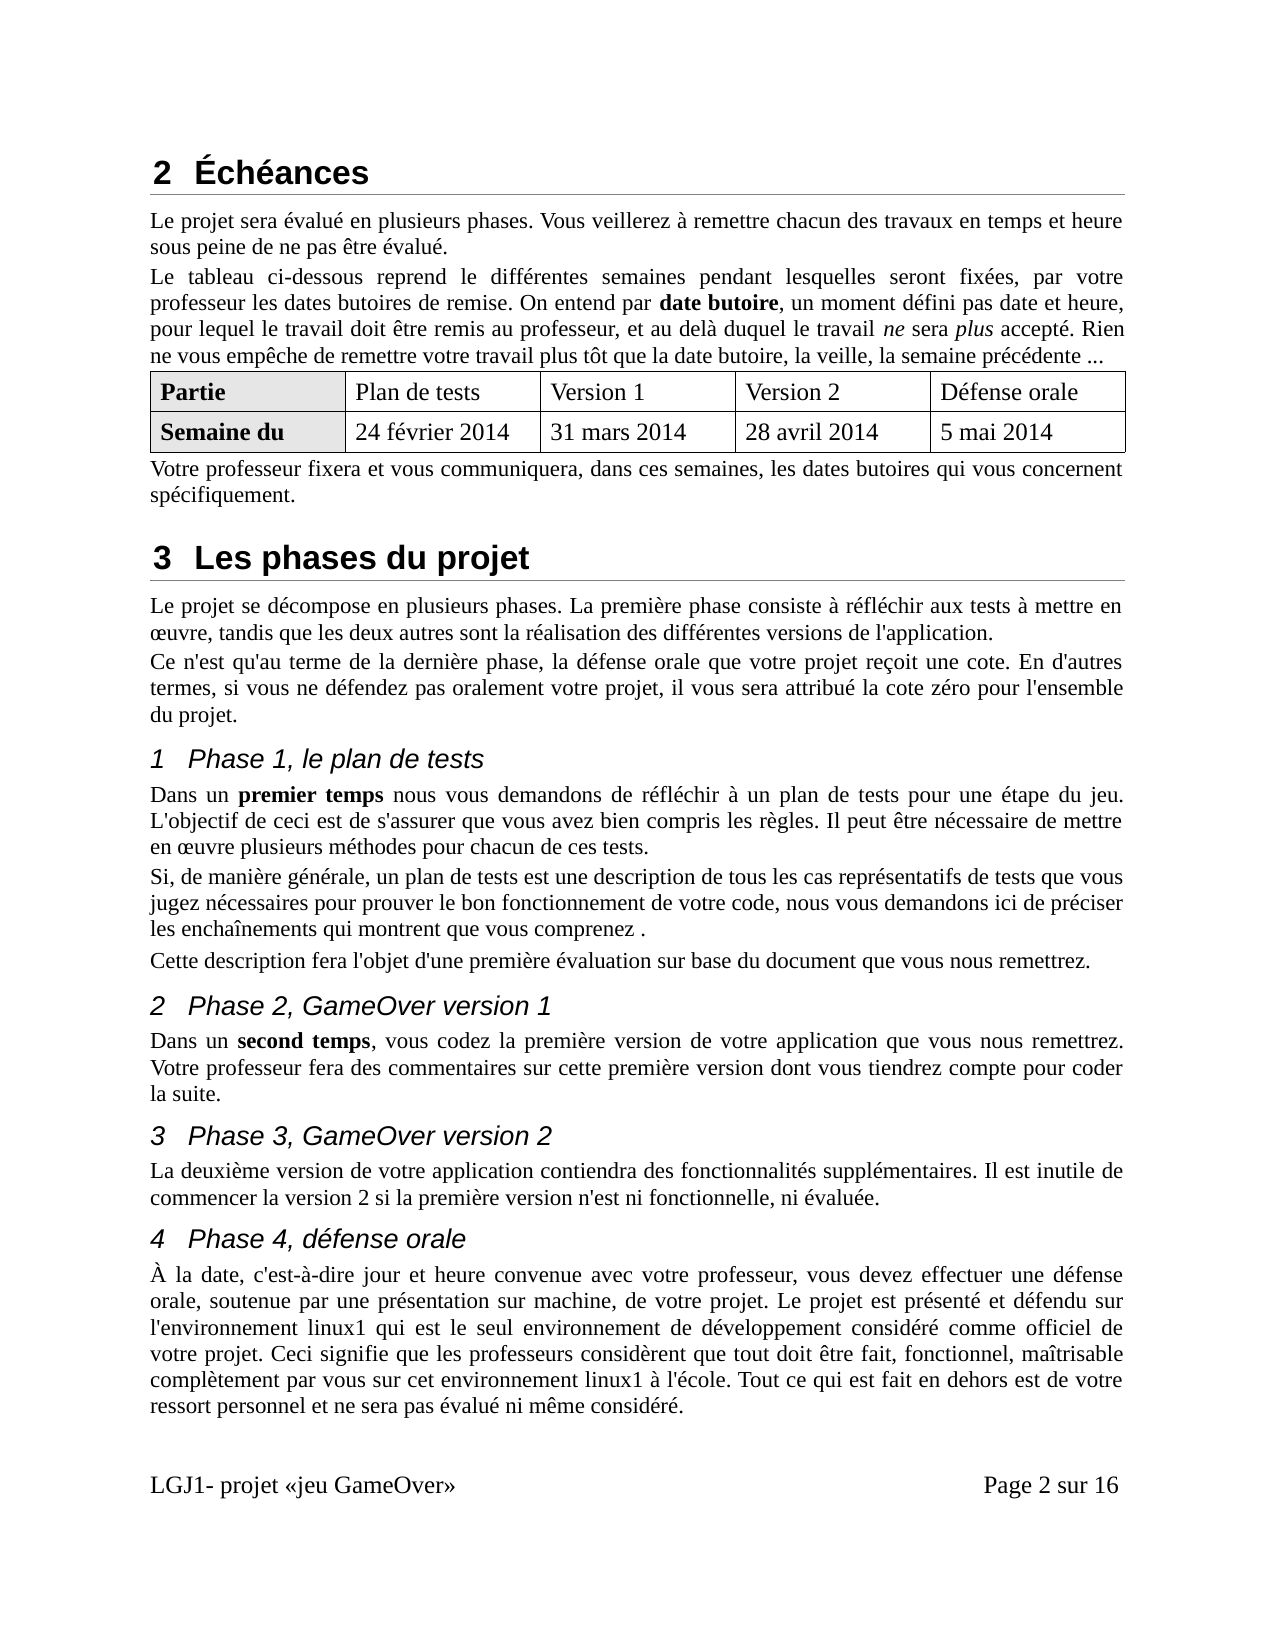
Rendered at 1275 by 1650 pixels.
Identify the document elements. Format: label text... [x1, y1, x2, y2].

table_cell 24 février 2014 [346, 412, 540, 452]
text Le tableau ci-dessous reprend le différentes semaines pendant lesquelles seront fixées, par votre professeur les dates butoires de remise. On entend par date butoire, un moment défini pas date et heure, pour lequel le travail doit être remis au professeur, et au delà duquel le travail ne sera plus accepté. Rien ne vous empêche de remettre votre travail plus tôt que la date butoire, la veille, la semaine précédente ... [150, 263, 1125, 368]
subtitle Phase 2, GameOver version 1 [150, 990, 1125, 1021]
table_cell Semaine du [151, 412, 345, 452]
table_cell 28 avril 2014 [736, 412, 930, 452]
table_header Partie [151, 372, 345, 411]
subtitle Échéances [150, 150, 1125, 194]
text Dans un premier temps nous vous demandons de réfléchir à un plan de tests pour une étape du jeu. L'objectif de ceci est de s'assurer que vous avez bien compris les règles. Il peut être nécessaire de mettre en œuvre plusieurs méthodes pour chacun de ces tests. [150, 781, 1125, 860]
text Le projet sera évalué en plusieurs phases. Vous veillerez à remettre chacun des travaux en temps et heure sous peine de ne pas être évalué. [150, 207, 1125, 260]
subtitle Les phases du projet [150, 535, 1125, 580]
table_cell 5 mai 2014 [931, 412, 1125, 452]
text Ce n'est qu'au terme de la dernière phase, la défense orale que votre projet reçoit une cote. En d'autres termes, si vous ne défendez pas oralement votre projet, il vous sera attribué la cote zéro pour l'ensemble du projet. [150, 648, 1125, 727]
subtitle Phase 1, le plan de tests [150, 743, 1125, 774]
table_header Version 1 [541, 372, 735, 411]
text Le projet se décompose en plusieurs phases. La première phase consiste à réfléchir aux tests à mettre en œuvre, tandis que les deux autres sont la réalisation des différentes versions de l'application. [150, 592, 1125, 645]
text Votre professeur fixera et vous communiquera, dans ces semaines, les dates butoires qui vous concernent spécifiquement. [150, 455, 1125, 507]
subtitle Phase 3, GameOver version 2 [150, 1120, 1125, 1151]
table_header Version 2 [736, 372, 930, 411]
table_header Plan de tests [346, 372, 540, 411]
text Si, de manière générale, un plan de tests est une description de tous les cas représentatifs de tests que vous jugez nécessaires pour prouver le bon fonctionnement de votre code, nous vous demandons ici de préciser les enchaînements qui montrent que vous comprenez . [150, 863, 1125, 942]
table_header Défense orale [931, 372, 1125, 411]
subtitle Phase 4, défense orale [150, 1223, 1125, 1254]
text Cette description fera l'objet d'une première évaluation sur base du document que vous nous remettrez. [150, 948, 1125, 974]
text Dans un second temps, vous codez la première version de votre application que vous nous remettrez. Votre professeur fera des commentaires sur cette première version dont vous tiendrez compte pour coder la suite. [150, 1028, 1125, 1107]
table_cell 31 mars 2014 [541, 412, 735, 452]
text La deuxième version de votre application contiendra des fonctionnalités supplémentaires. Il est inutile de commencer la version 2 si la première version n'est ni fonctionnelle, ni évaluée. [150, 1157, 1125, 1210]
text À la date, c'est-à-dire jour et heure convenue avec votre professeur, vous devez effectuer une défense orale, soutenue par une présentation sur machine, de votre projet. Le projet est présenté et défendu sur l'environnement linux1 qui est le seul environnement de développement considéré comme officiel de votre projet. Ceci signifie que les professeurs considèrent que tout doit être fait, fonctionnel, maîtrisable complètement par vous sur cet environnement linux1 à l'école. Tout ce qui est fait en dehors est de votre ressort personnel et ne sera pas évalué ni même considéré. [150, 1261, 1125, 1419]
